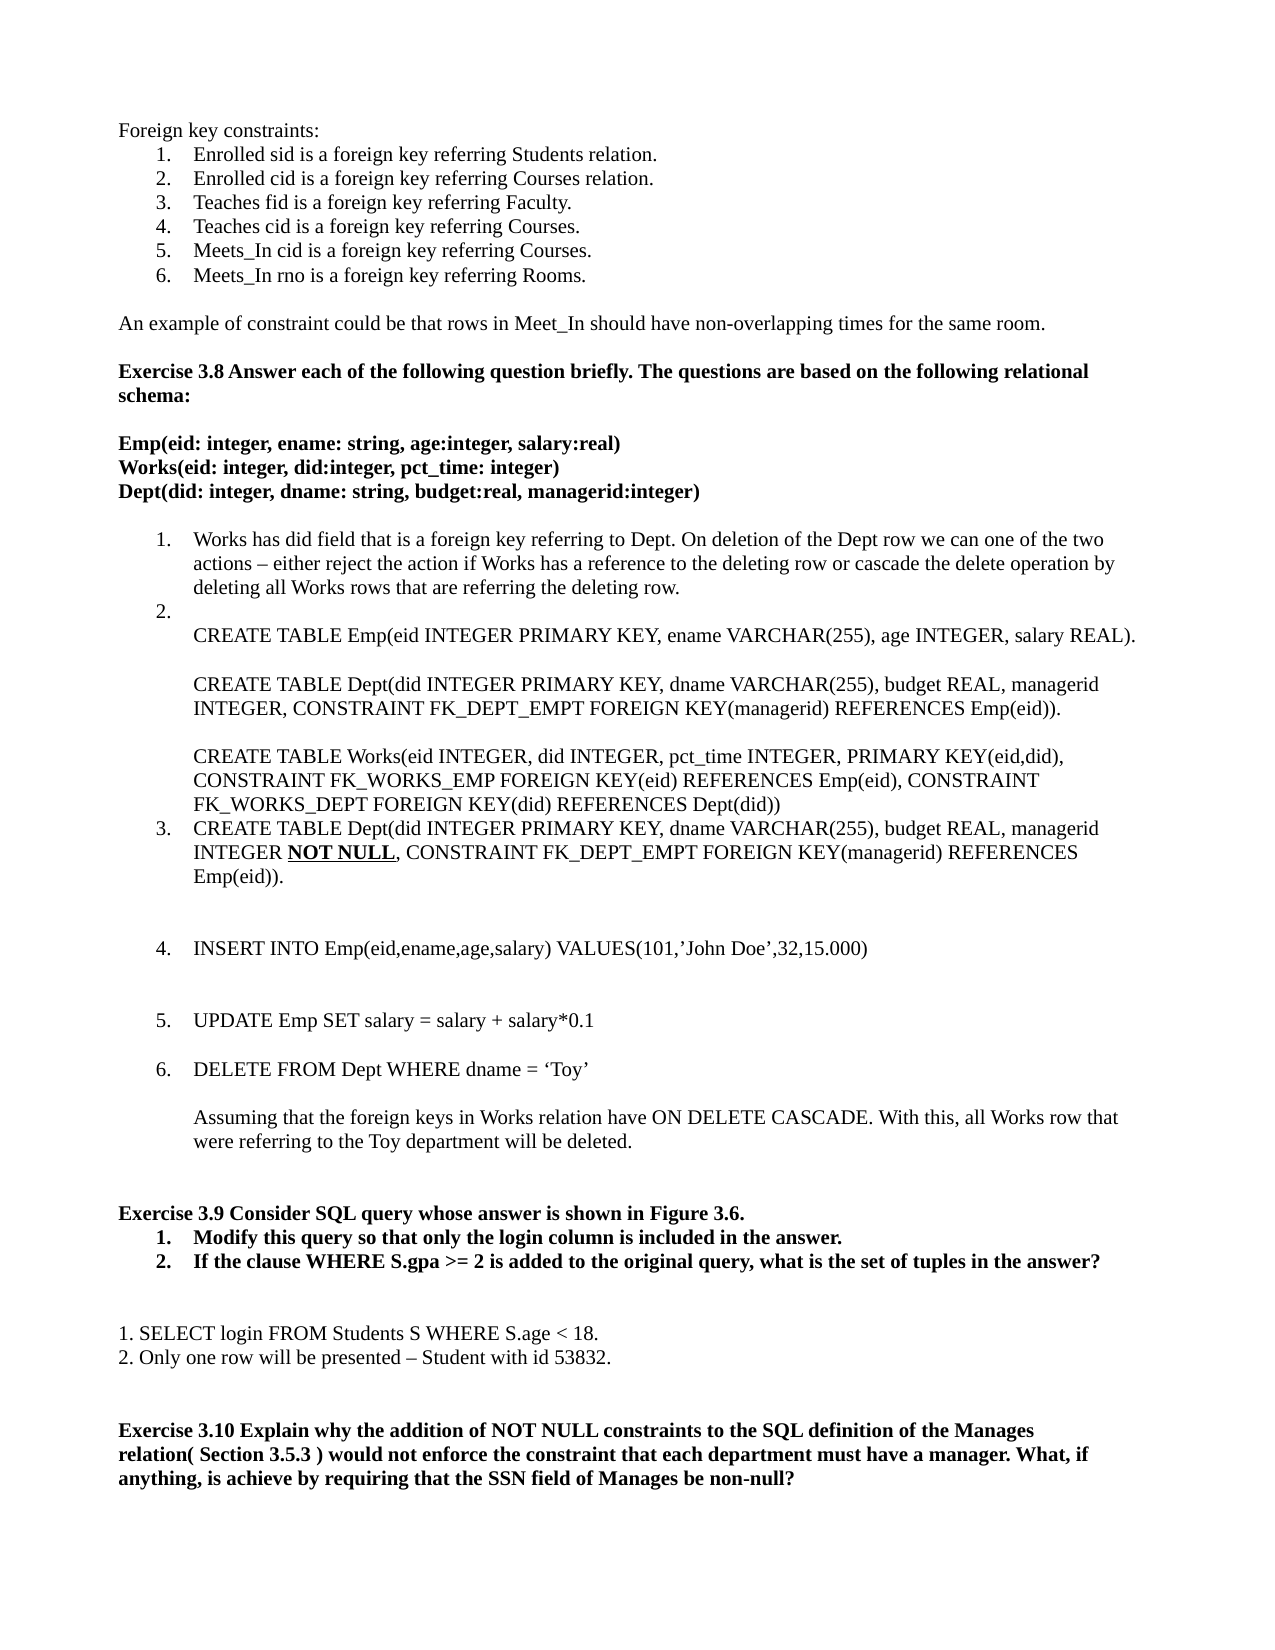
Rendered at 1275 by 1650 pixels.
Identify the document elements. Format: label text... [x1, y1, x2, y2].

list Enrolled cid is a foreign key referring Courses relation. [156, 166, 1157, 190]
list Works has did field that is a foreign key referring to Dept. On deletion of the Dept row we can one of the two actions – either reject the action if Works has a reference to the deleting row or cascade the delete operation by deleting all Works rows that are referring the deleting row. [156, 527, 1157, 599]
list Teaches cid is a foreign key referring Courses. [156, 214, 1157, 238]
text Dept(did: integer, dname: string, budget:real, managerid:integer) [118, 479, 1157, 503]
text 1. SELECT login FROM Students S WHERE S.age < 18. [118, 1321, 1157, 1345]
text Exercise 3.9 Consider SQL query whose answer is shown in Figure 3.6. [118, 1201, 1157, 1225]
list Teaches fid is a foreign key referring Faculty. [156, 190, 1157, 214]
list CREATE TABLE Dept(did INTEGER PRIMARY KEY, dname VARCHAR(255), budget REAL, managerid INTEGER NOT NULL, CONSTRAINT FK_DEPT_EMPT FOREIGN KEY(managerid) REFERENCES Emp(eid)). [156, 816, 1157, 888]
list CREATE TABLE Emp(eid INTEGER PRIMARY KEY, ename VARCHAR(255), age INTEGER, salary REAL). CREATE TABLE Dept(did INTEGER PRIMARY KEY, dname VARCHAR(255), budget REAL, managerid INTEGER, CONSTRAINT FK_DEPT_EMPT FOREIGN KEY(managerid) REFERENCES Emp(eid)). CREATE TABLE Works(eid INTEGER, did INTEGER, pct_time INTEGER, PRIMARY KEY(eid,did), CONSTRAINT FK_WORKS_EMP FOREIGN KEY(eid) REFERENCES Emp(eid), CONSTRAINT FK_WORKS_DEPT FOREIGN KEY(did) REFERENCES Dept(did)) [156, 599, 1157, 816]
text Emp(eid: integer, ename: string, age:integer, salary:real) [118, 431, 1157, 455]
list UPDATE Emp SET salary = salary + salary*0.1 [156, 1008, 1157, 1057]
list INSERT INTO Emp(eid,ename,age,salary) VALUES(101,’John Doe’,32,15.000) [156, 936, 1157, 960]
text Exercise 3.10 Explain why the addition of NOT NULL constraints to the SQL definition of the Manages relation( Section 3.5.3 ) would not enforce the constraint that each department must have a manager. What, if anything, is achieve by requiring that the SSN field of Manages be non-null? [118, 1417, 1157, 1490]
text Exercise 3.8 Answer each of the following question briefly. The questions are based on the following relational schema: [118, 359, 1157, 407]
text Works(eid: integer, did:integer, pct_time: integer) [118, 455, 1157, 479]
text An example of constraint could be that rows in Meet_In should have non-overlapping times for the same room. [118, 311, 1157, 335]
list Enrolled sid is a foreign key referring Students relation. [156, 142, 1157, 166]
list Meets_In rno is a foreign key referring Rooms. [156, 262, 1157, 287]
list If the clause WHERE S.gpa >= 2 is added to the original query, what is the set of tuples in the answer? [156, 1249, 1157, 1273]
list DELETE FROM Dept WHERE dname = ‘Toy’ Assuming that the foreign keys in Works relation have ON DELETE CASCADE. With this, all Works row that were referring to the Toy department will be deleted. [156, 1057, 1157, 1177]
text 2. Only one row will be presented – Student with id 53832. [118, 1345, 1157, 1369]
list Modify this query so that only the login column is included in the answer. [156, 1225, 1157, 1249]
text Foreign key constraints: [118, 118, 1157, 142]
list Meets_In cid is a foreign key referring Courses. [156, 238, 1157, 262]
